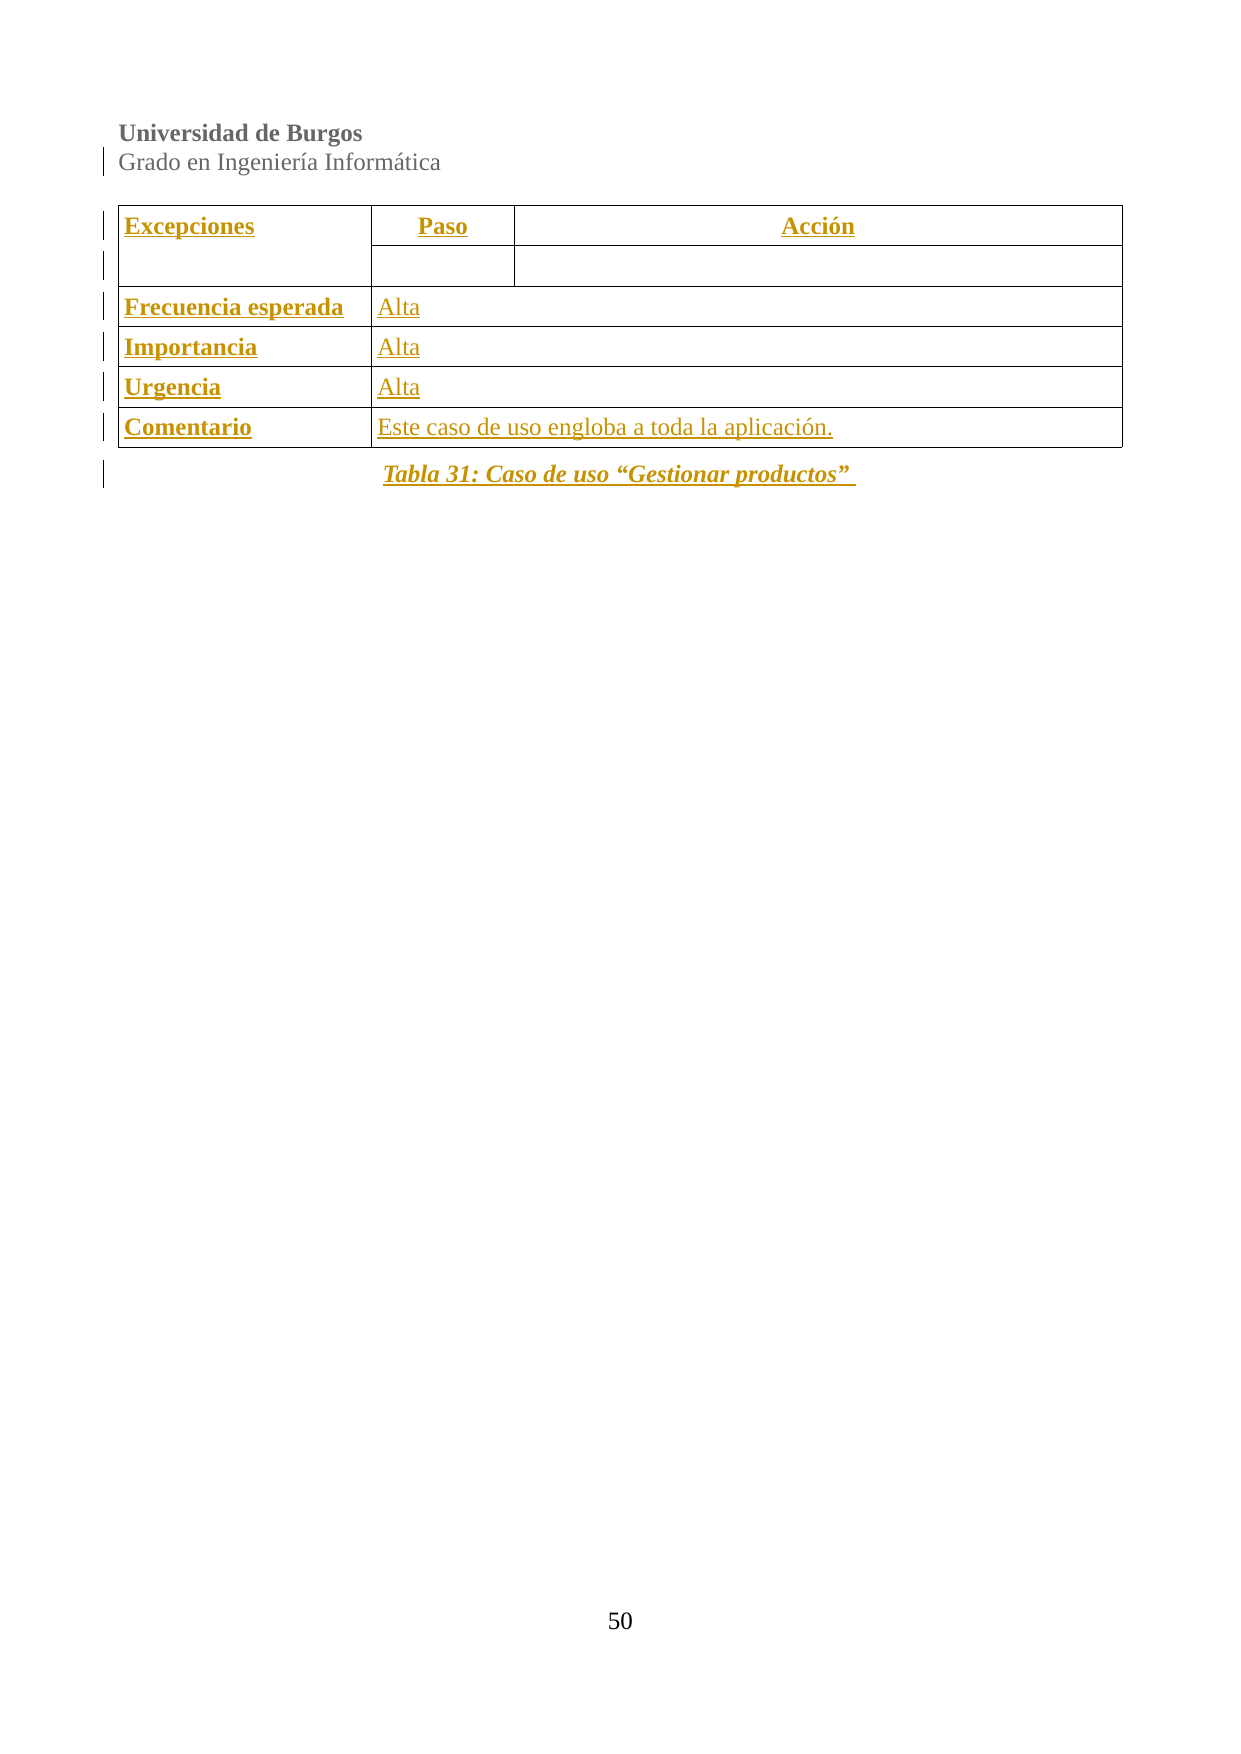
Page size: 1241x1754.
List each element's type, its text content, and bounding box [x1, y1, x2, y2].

table_cell Este caso de uso engloba a toda la aplicación. [372, 408, 1122, 447]
table_cell Excepciones [119, 206, 371, 286]
table_cell [372, 246, 514, 286]
table_cell Alta [372, 367, 1122, 407]
table_cell [515, 246, 1122, 286]
table_cell Acción [515, 206, 1122, 245]
table_cell Importancia [119, 327, 371, 366]
table_cell Paso [372, 206, 514, 245]
table_cell Urgencia [119, 367, 371, 407]
table_cell Alta [372, 327, 1122, 366]
table_cell Alta [372, 287, 1122, 326]
table_cell Comentario [119, 408, 371, 447]
table_cell Frecuencia esperada [119, 287, 371, 326]
text Tabla 31: Caso de uso “Gestionar productos” [118, 459, 1122, 488]
